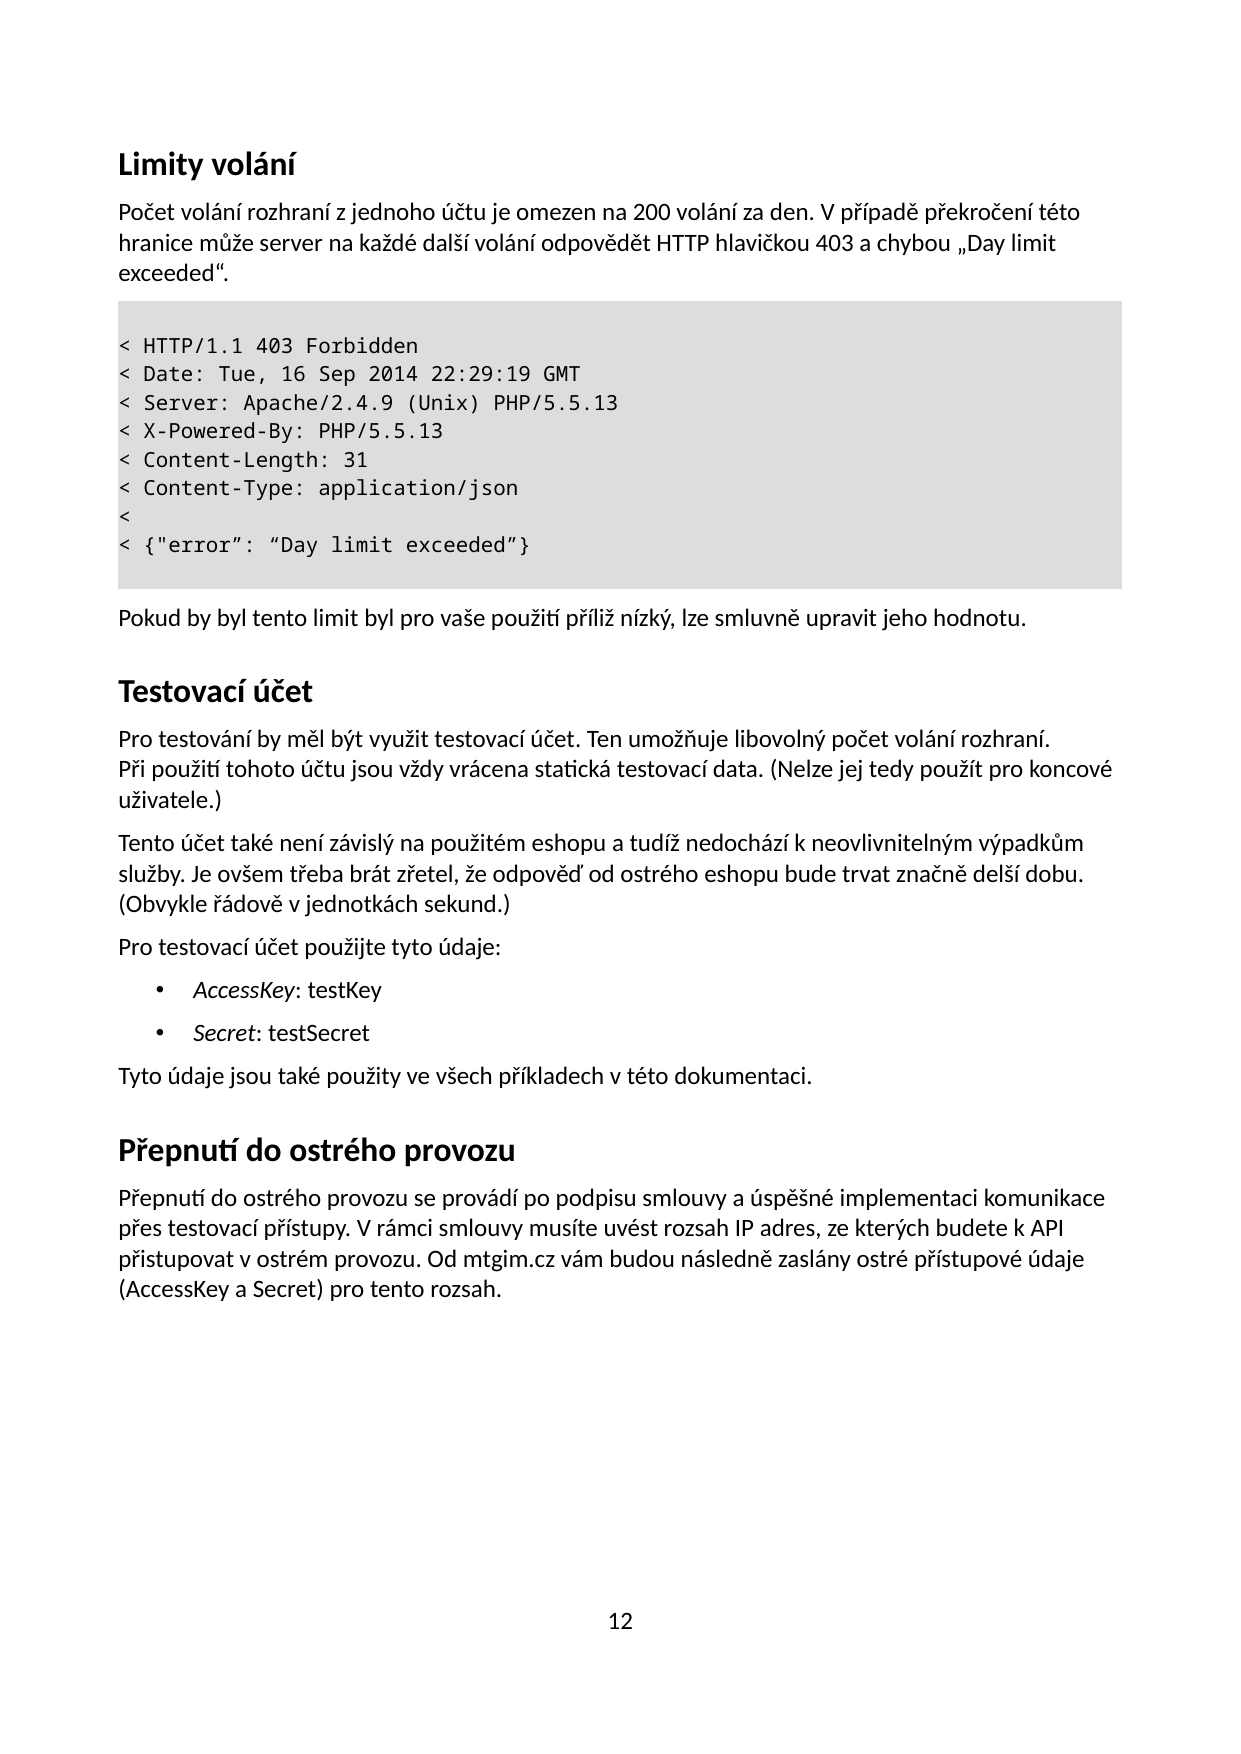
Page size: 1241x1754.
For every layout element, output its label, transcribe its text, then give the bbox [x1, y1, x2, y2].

subtitle Přepnutí do ostrého provozu [118, 1128, 1122, 1169]
text Přepnutí do ostrého provozu se provádí po podpisu smlouvy a úspěšné implementaci komunikace přes testovací přístupy. V rámci smlouvy musíte uvést rozsah IP adres, ze kterých budete k API přistupovat v ostrém provozu. Od mtgim.cz vám budou následně zaslány ostré přístupové údaje (AccessKey a Secret) pro tento rozsah. [118, 1182, 1122, 1304]
text Tyto údaje jsou také použity ve všech příkladech v této dokumentaci. [118, 1060, 1122, 1091]
text Pokud by byl tento limit byl pro vaše použití příliž nízký, lze smluvně upravit jeho hodnotu. [118, 602, 1122, 632]
subtitle Testovací účet [118, 670, 1122, 711]
list Secret: testSecret [156, 1017, 1122, 1048]
list AccessKey: testKey [156, 974, 1122, 1005]
text Počet volání rozhraní z jednoho účtu je omezen na 200 volání za den. V případě překročení této hranice může server na každé další volání odpovědět HTTP hlavičkou 403 a chybou „Day limit exceeded“. [118, 197, 1122, 288]
subtitle Limity volání [118, 143, 1122, 184]
text Tento účet také není závislý na použitém eshopu a tudíž nedochází k neovlivnitelným výpadkům služby. Je ovšem třeba brát zřetel, že odpověď od ostrého eshopu bude trvat značně delší dobu. (Obvykle řádově v jednotkách sekund.) [118, 827, 1122, 919]
text Pro testování by měl být využit testovací účet. Ten umožňuje libovolný počet volání rozhraní. Při použití tohoto účtu jsou vždy vrácena statická testovací data. (Nelze jej tedy použít pro koncové uživatele.) [118, 723, 1122, 815]
text < HTTP/1.1 403 Forbidden < Date: Tue, 16 Sep 2014 22:29:19 GMT < Server: Apache/2.4.9 (Unix) PHP/5.5.13 < X-Powered-By: PHP/5.5.13 < Content-Length: 31 < Content-Type: application/json < < {"error”: “Day limit exceeded”} [118, 331, 1122, 559]
text Pro testovací účet použijte tyto údaje: [118, 931, 1122, 962]
